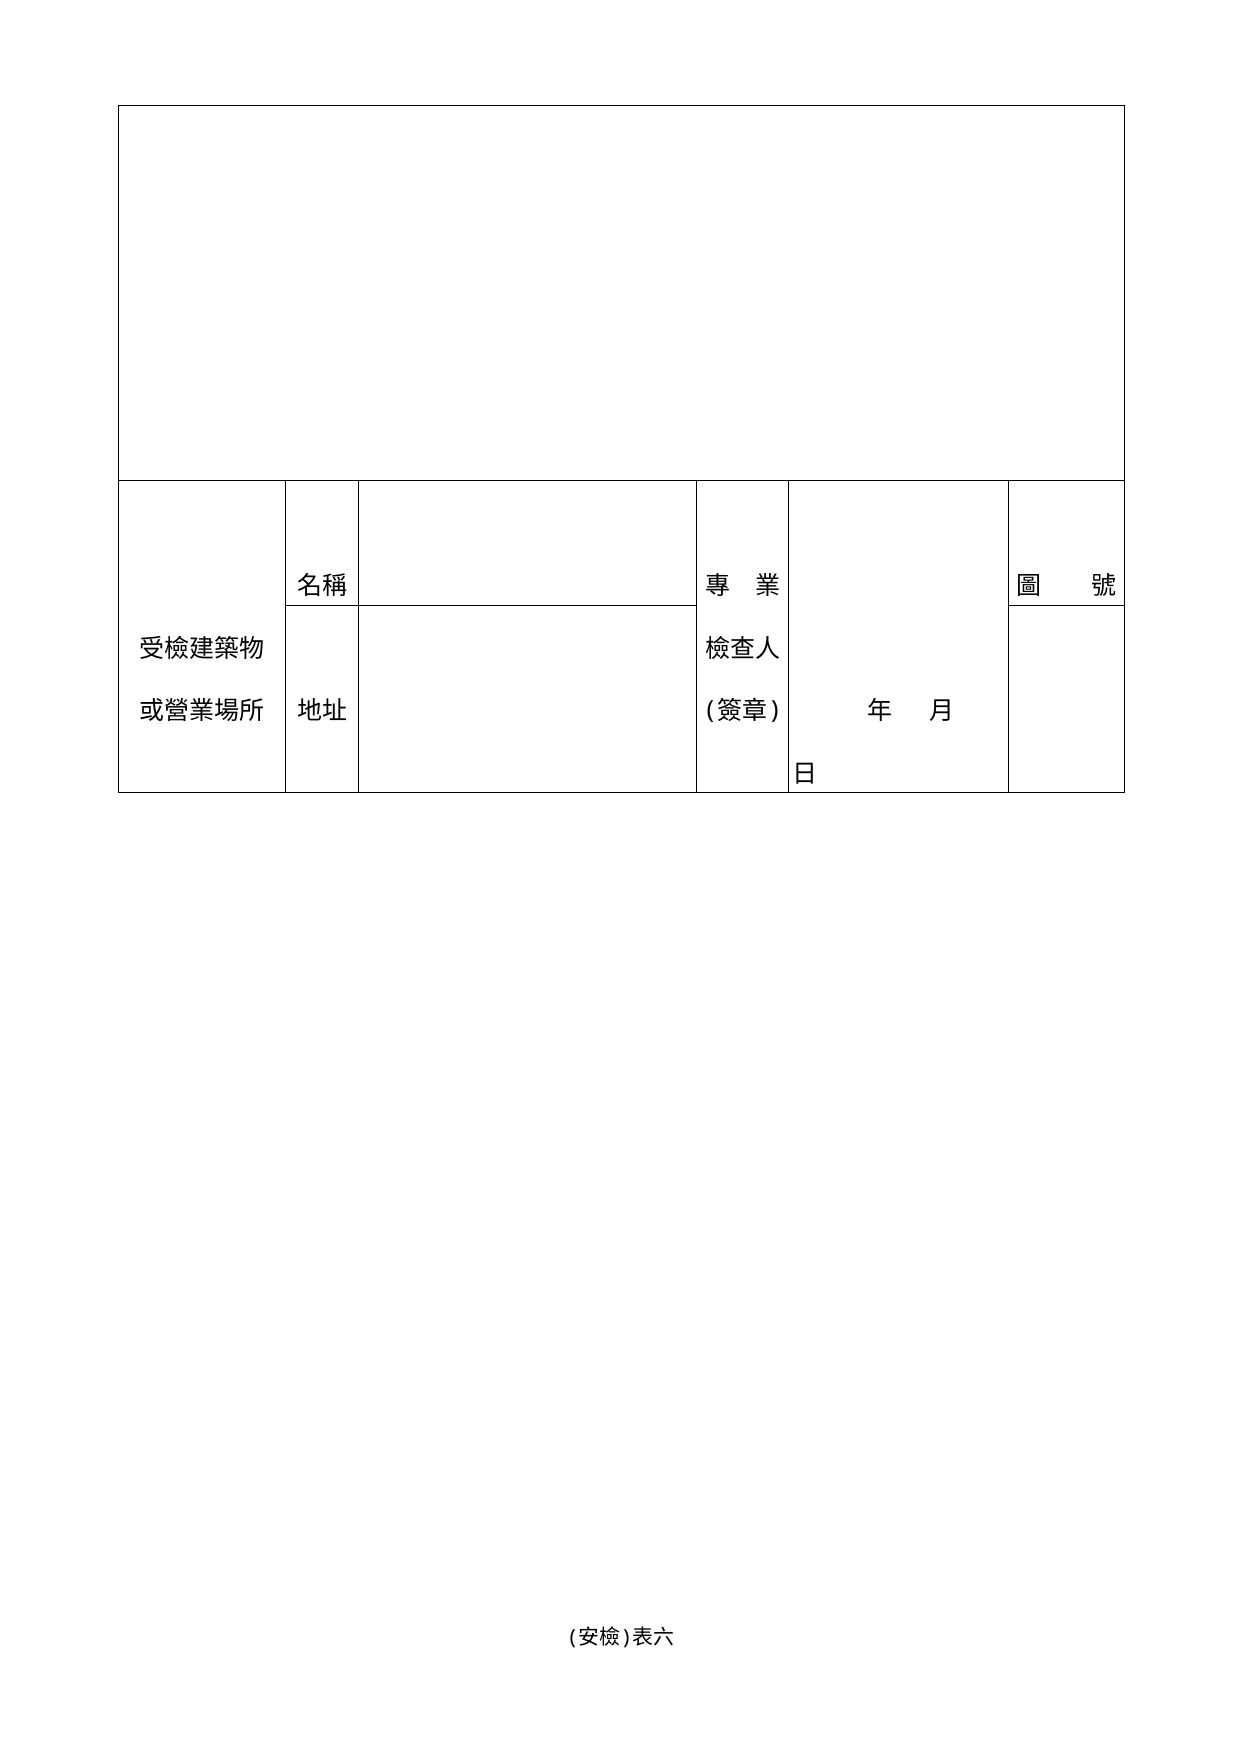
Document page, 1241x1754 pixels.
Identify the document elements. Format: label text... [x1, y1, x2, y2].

table_cell 地址 [286, 606, 358, 792]
table_header [119, 106, 1124, 479]
table_cell 年 月 日 [789, 481, 1008, 792]
table_cell [359, 606, 696, 792]
table_cell 圖 號 [1009, 481, 1124, 604]
table_cell 專 業 檢查人 (簽章) [697, 481, 788, 792]
table_cell [359, 481, 696, 604]
table_cell [1009, 606, 1124, 792]
table_cell 受檢建築物 或營業場所 [119, 481, 285, 792]
table_cell 名稱 [286, 481, 358, 604]
